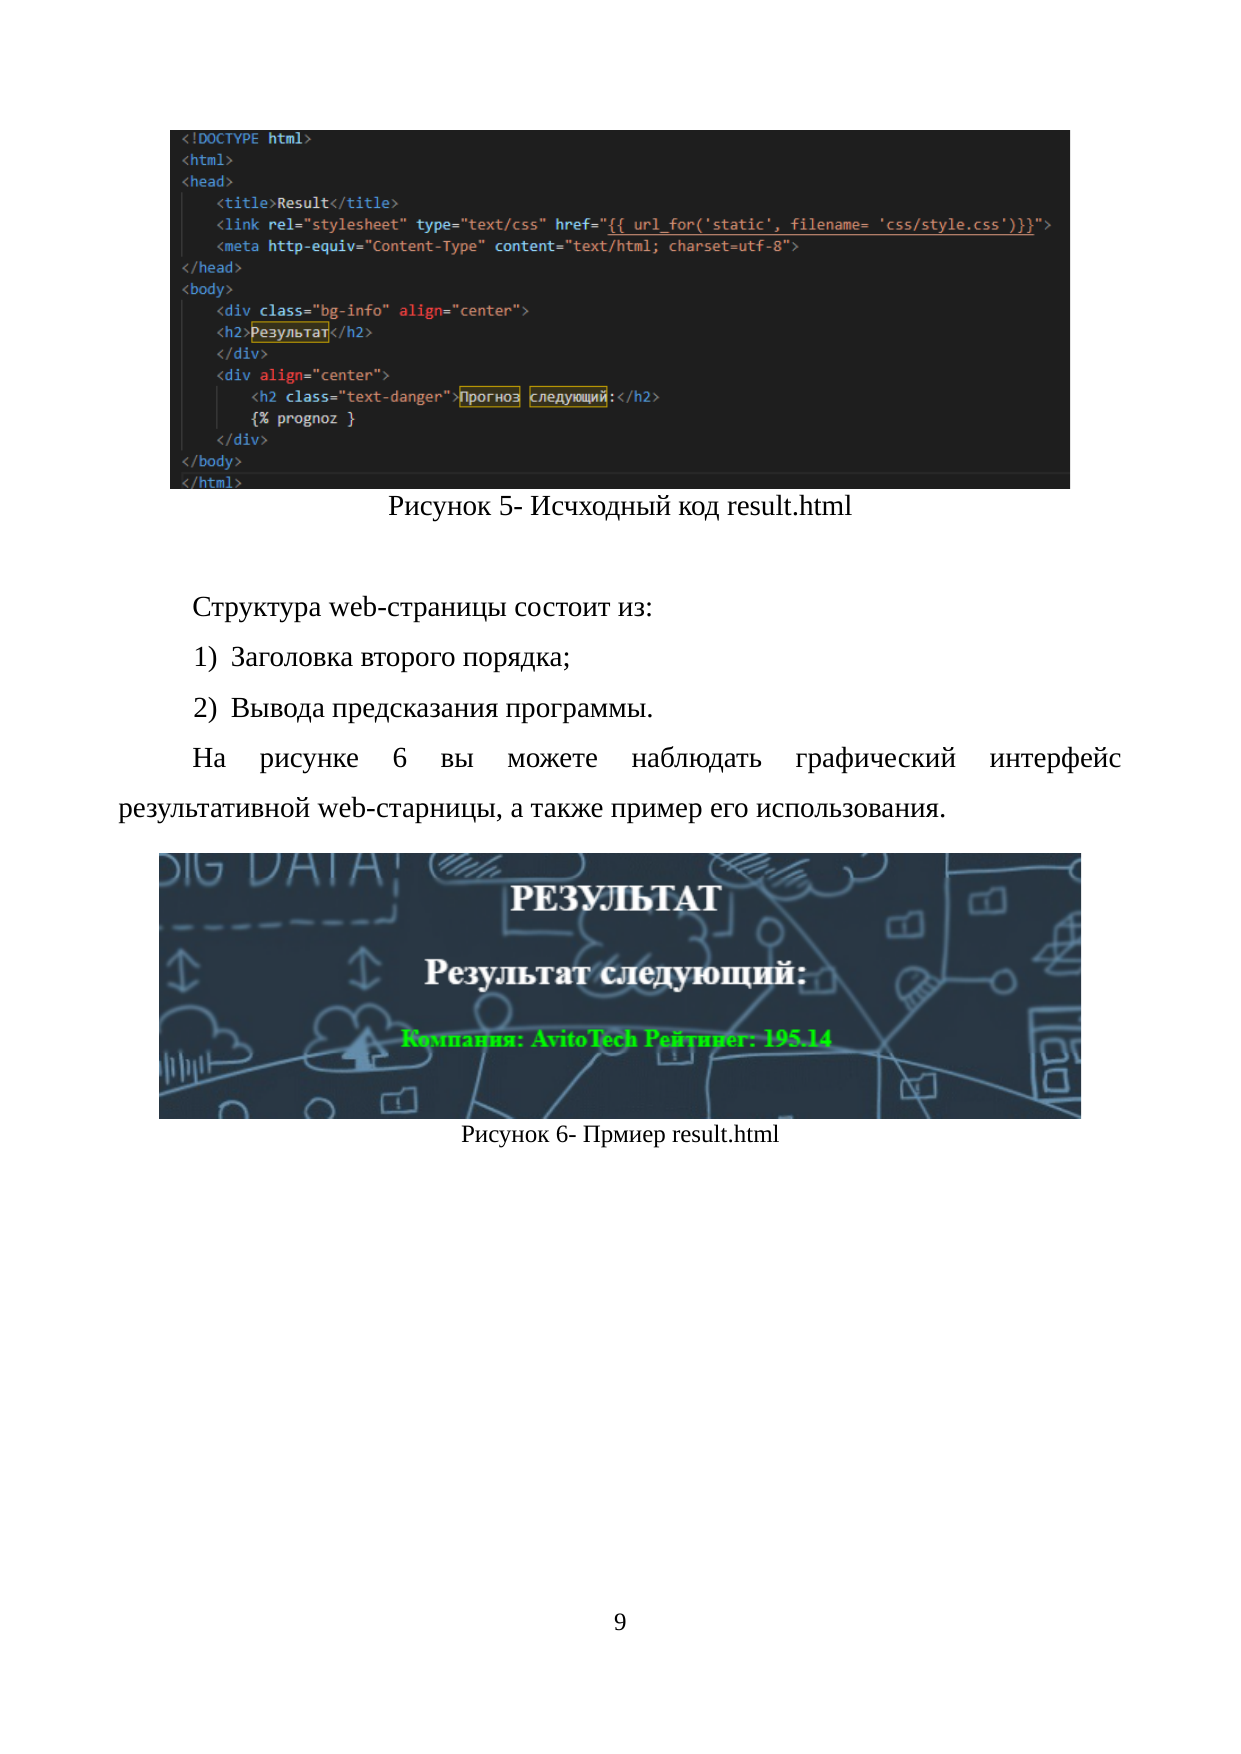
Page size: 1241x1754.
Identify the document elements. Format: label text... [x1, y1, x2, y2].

picture [159, 853, 1082, 1119]
picture [170, 130, 1071, 489]
list Вывода предсказания программы. [193, 690, 1122, 723]
text Рисунок 5- Исчходный код result.html [170, 489, 1070, 522]
text Рисунок 6- Прмиер result.html [159, 1119, 1081, 1148]
list Заголовка второго порядка; [193, 639, 1122, 673]
text На рисунке 6 вы можете наблюдать графический интерфейс результативной web-старницы, а также пример его использования. [118, 740, 1122, 824]
text Структура web-страницы состоит из: [118, 589, 1122, 623]
